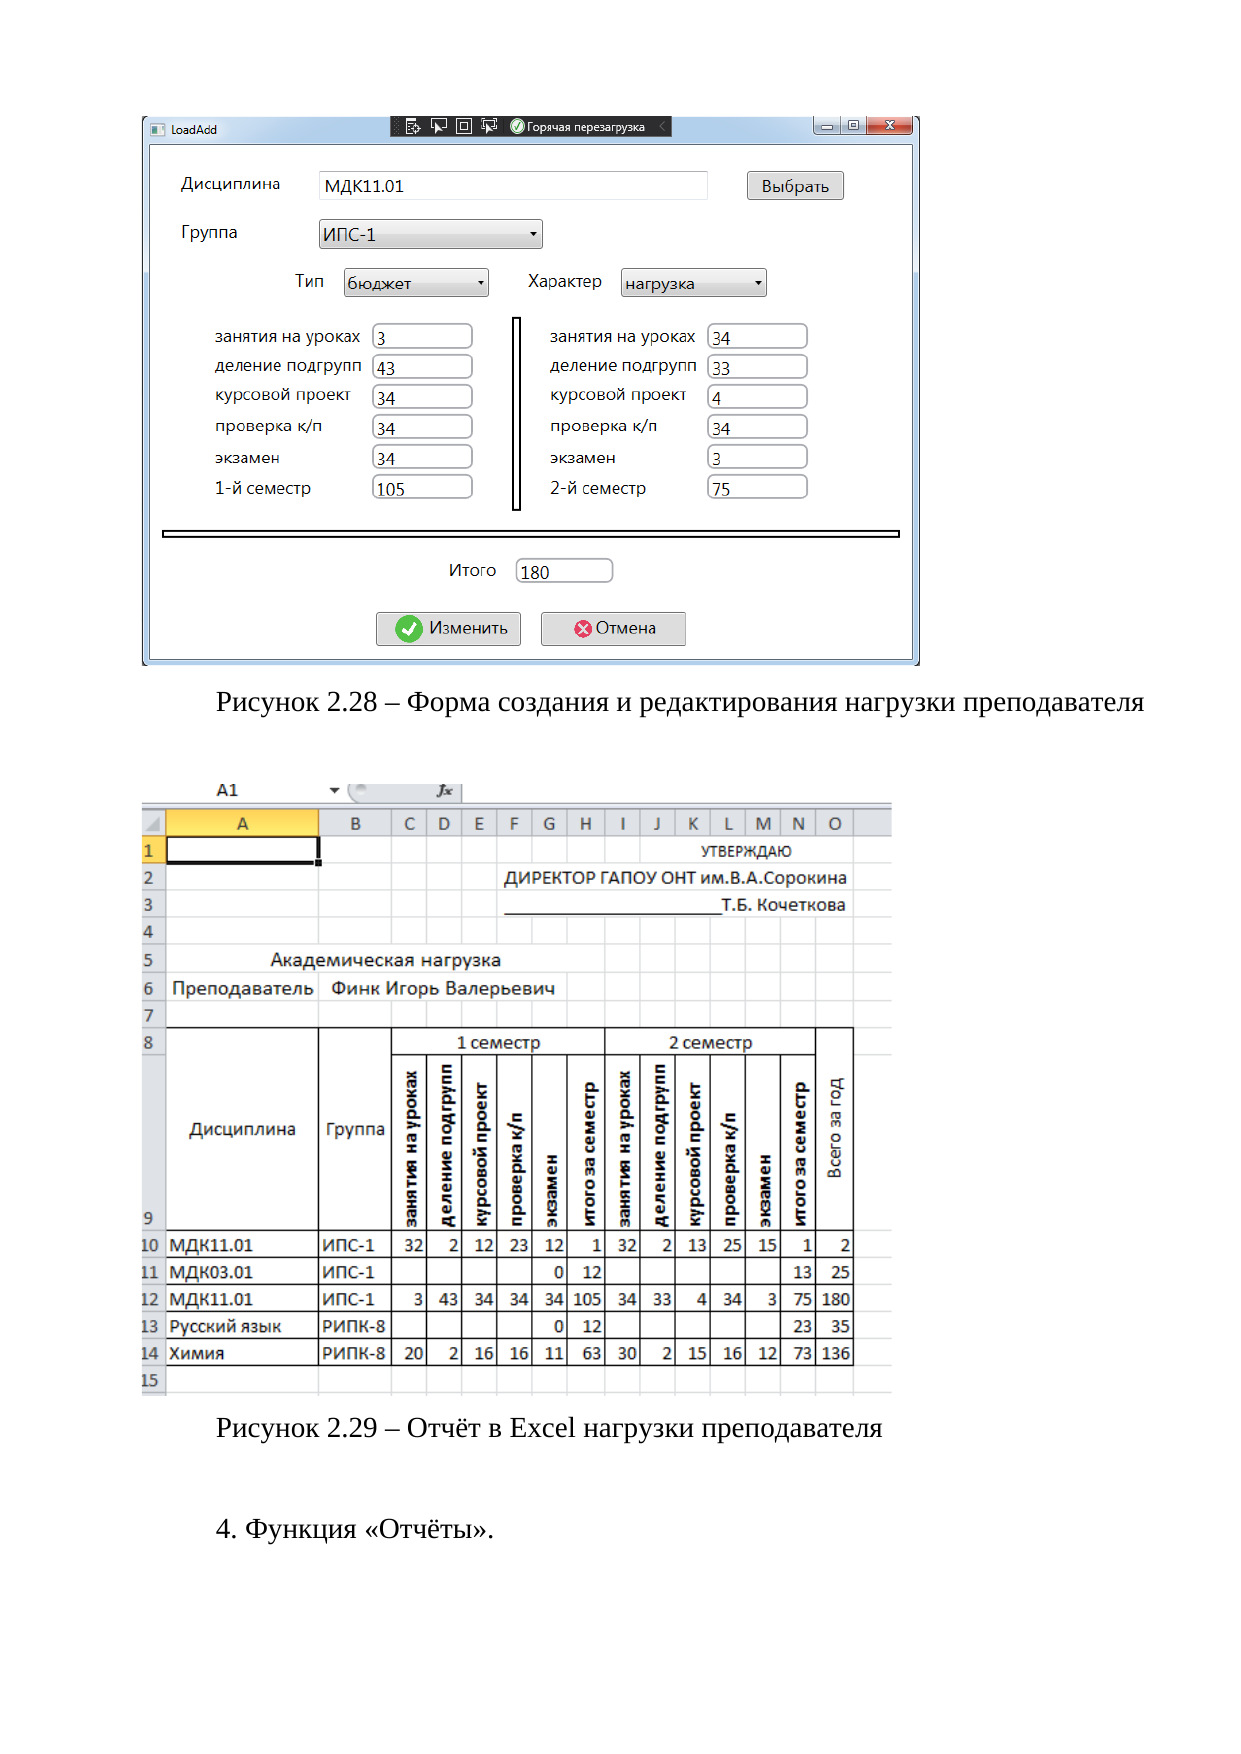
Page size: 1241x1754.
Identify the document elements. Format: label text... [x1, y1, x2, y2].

text Рисунок 2.28 – Форма создания и редактирования нагрузки преподавателя [142, 684, 1181, 718]
text 4. Функция «Отчёты». [142, 1511, 1181, 1544]
text Рисунок 2.29 – Отчёт в Excel нагрузки преподавателя [142, 1410, 1181, 1444]
